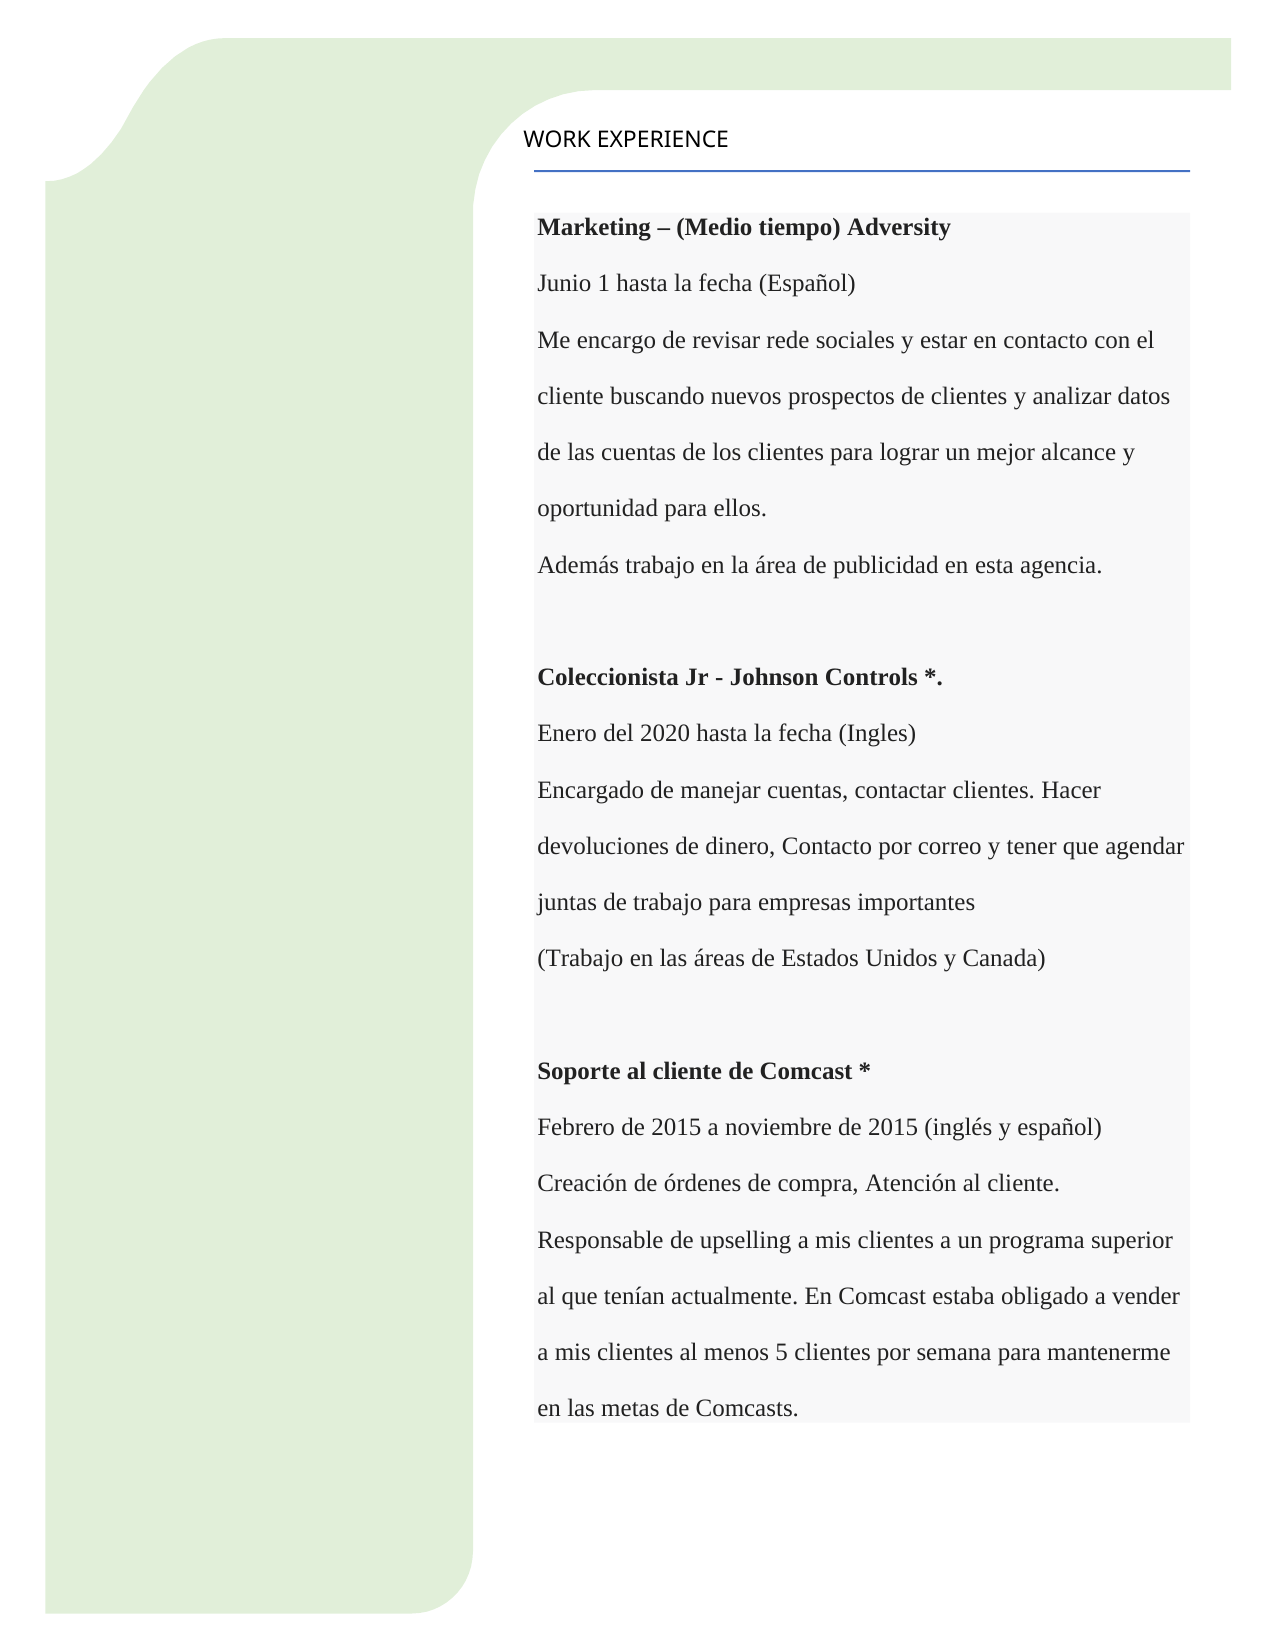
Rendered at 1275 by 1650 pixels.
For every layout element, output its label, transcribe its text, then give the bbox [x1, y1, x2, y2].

text oportunidad para ellos. [503, 493, 801, 522]
text a mis clientes al menos 5 clientes por semana para mantenerme [537, 1337, 1202, 1366]
text Además trabajo en la área de publicidad en esta agencia. [537, 550, 1202, 578]
text Febrero de 2015 a noviembre de 2015 (inglés y español) [537, 1112, 1202, 1141]
text WORK EXPERIENCE [451, 123, 801, 154]
text Me encargo de revisar rede sociales y estar en contacto con el [537, 325, 1202, 353]
text Encargado de manejar cuentas, contactar clientes. Hacer [537, 775, 1202, 803]
text cliente buscando nuevos prospectos de clientes y analizar datos [537, 381, 1202, 410]
text devoluciones de dinero, Contacto por correo y tener que agendar [537, 831, 1202, 860]
subtitle Soporte al cliente de Comcast * [537, 1056, 1202, 1085]
text de las cuentas de los clientes para lograr un mejor alcance y [537, 437, 1202, 466]
text (Trabajo en las áreas de Estados Unidos y Canada) [537, 943, 1202, 972]
text Enero del 2020 hasta la fecha (Ingles) [537, 718, 1202, 747]
text al que tenían actualmente. En Comcast estaba obligado a vender [537, 1281, 1202, 1310]
subtitle Marketing – (Medio tiempo) Adversity [537, 212, 1202, 241]
text juntas de trabajo para empresas importantes [537, 887, 1202, 916]
text en las metas de Comcasts. [535, 1393, 801, 1422]
text Junio 1 hasta la fecha (Español) [537, 268, 1202, 297]
text Creación de órdenes de compra, Atención al cliente. [537, 1168, 1202, 1197]
subtitle Coleccionista Jr - Johnson Controls *. [537, 662, 1202, 691]
text Responsable de upselling a mis clientes a un programa superior [537, 1225, 1202, 1253]
